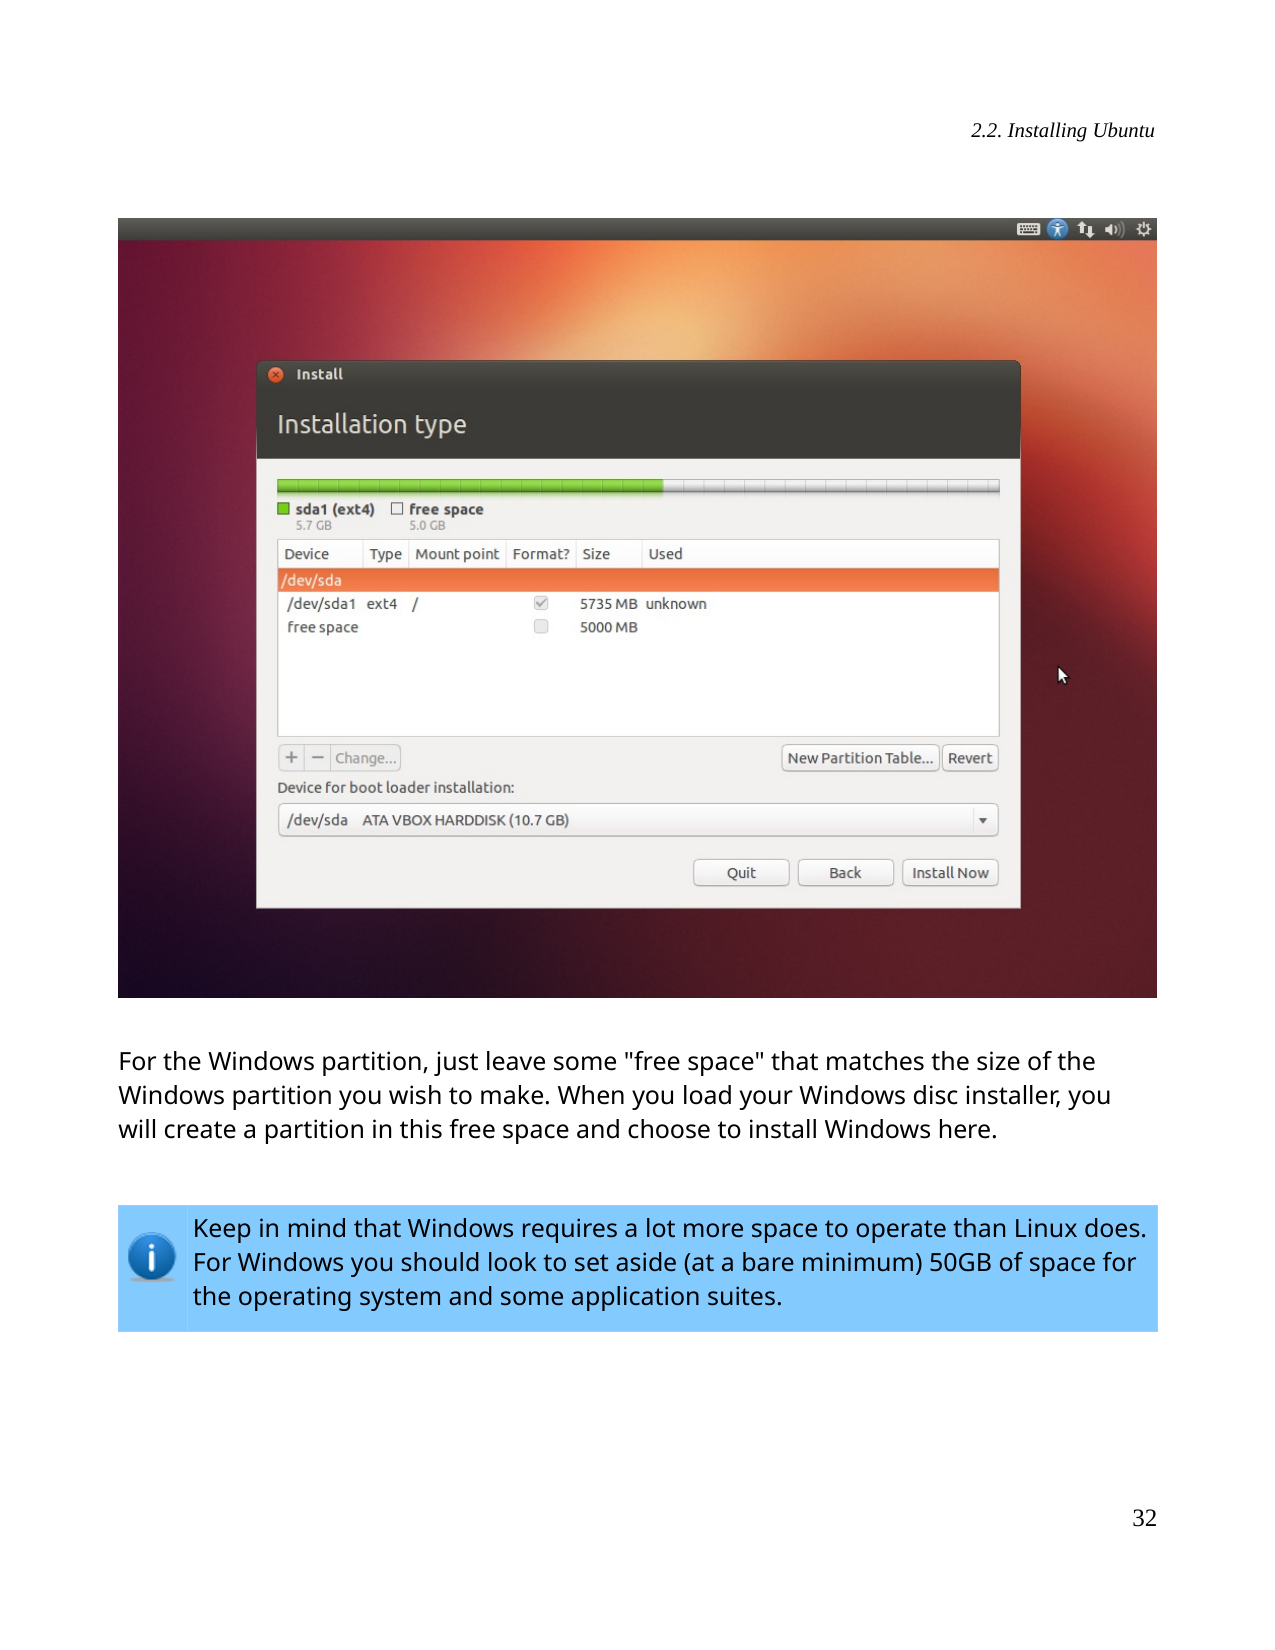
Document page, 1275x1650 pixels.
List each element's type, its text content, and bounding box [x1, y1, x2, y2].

text For the Windows partition, just leave some "free space" that matches the size of the Windows partition you wish to make. When you load your Windows disc installer, you will create a partition in this free space and choose to install Windows here. [118, 1044, 1157, 1146]
picture [118, 218, 1157, 998]
picture [127, 1232, 178, 1283]
table_header [119, 1206, 187, 1331]
table_header Keep in mind that Windows requires a lot more space to operate than Linux does. For Windows you should look to set aside (at a bare minimum) 50GB of space for the operating system and some application suites. [188, 1206, 1157, 1331]
